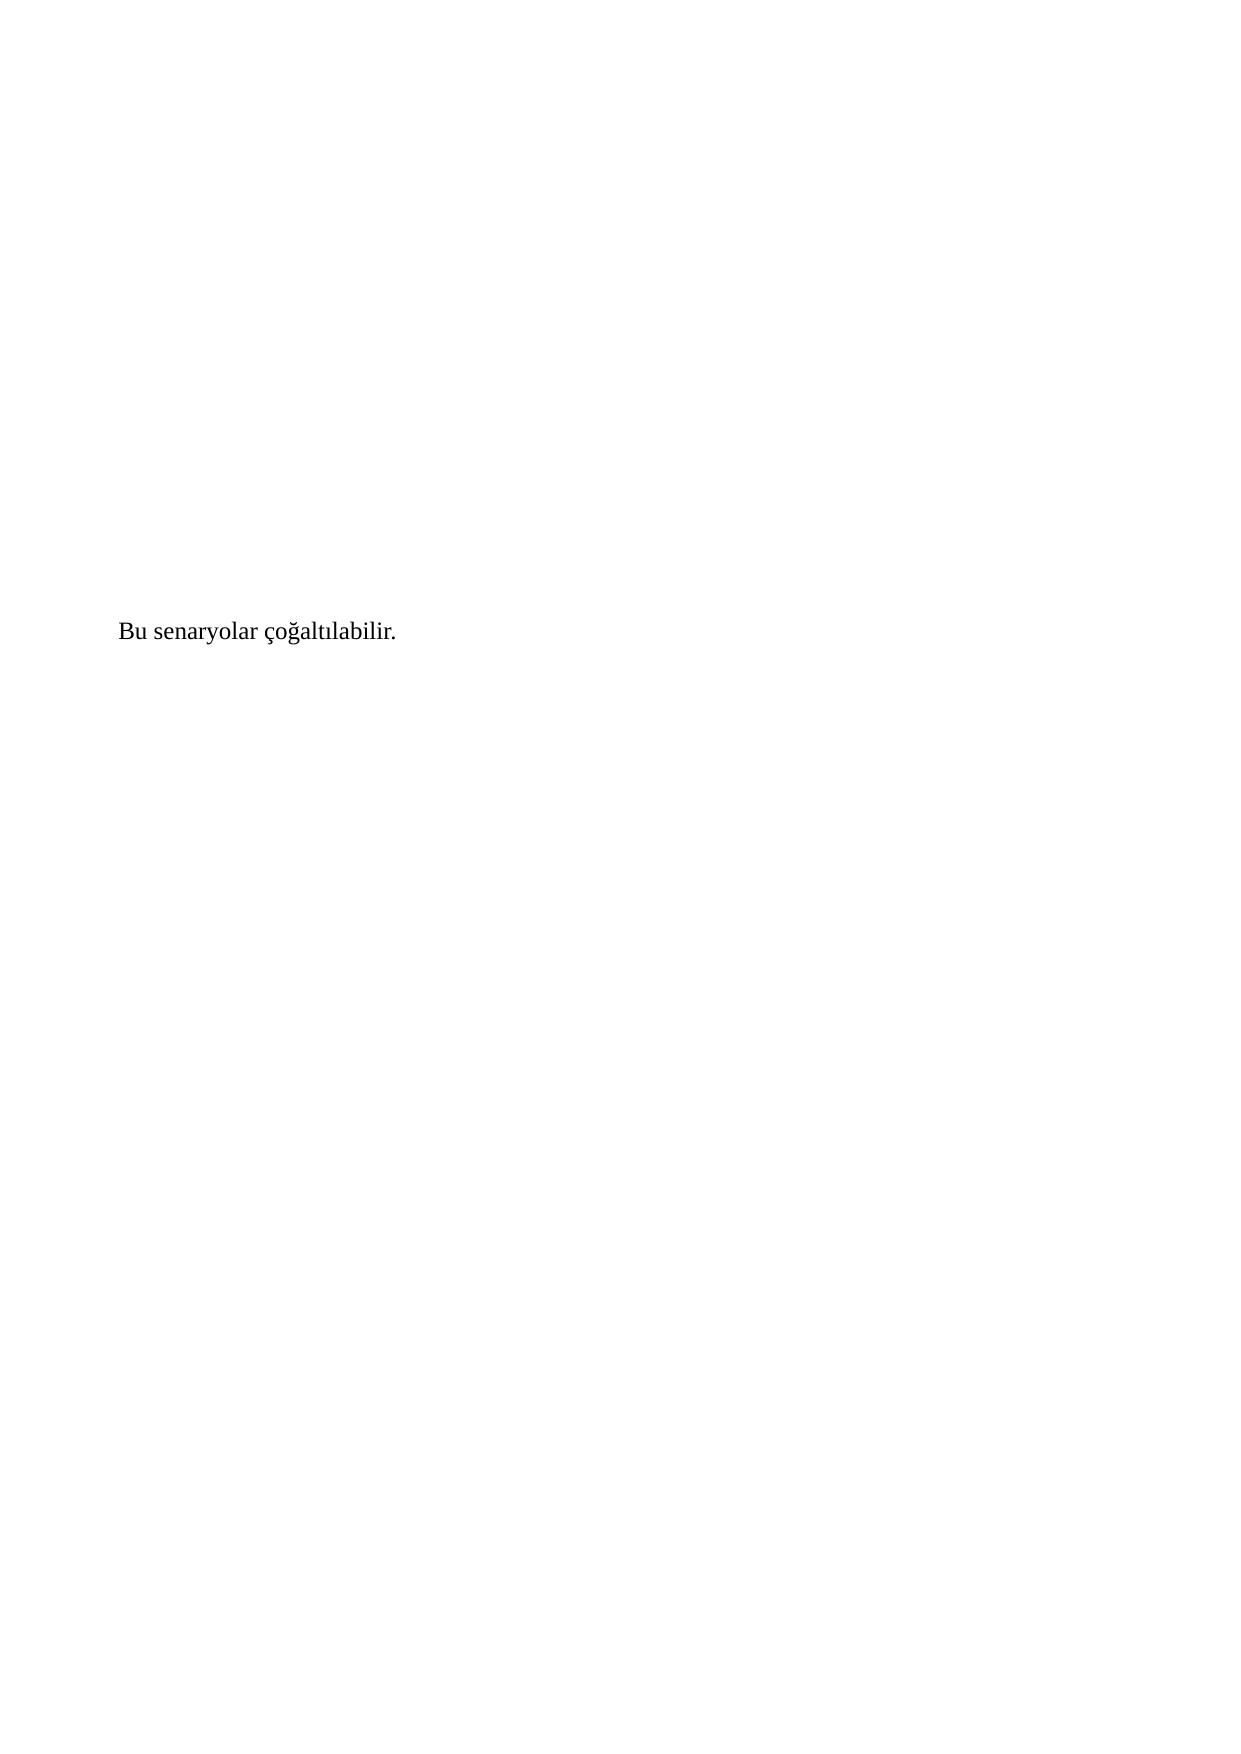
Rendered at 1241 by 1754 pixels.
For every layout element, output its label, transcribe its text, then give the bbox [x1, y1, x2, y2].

text Bu senaryolar çoğaltılabilir. [118, 616, 1122, 645]
